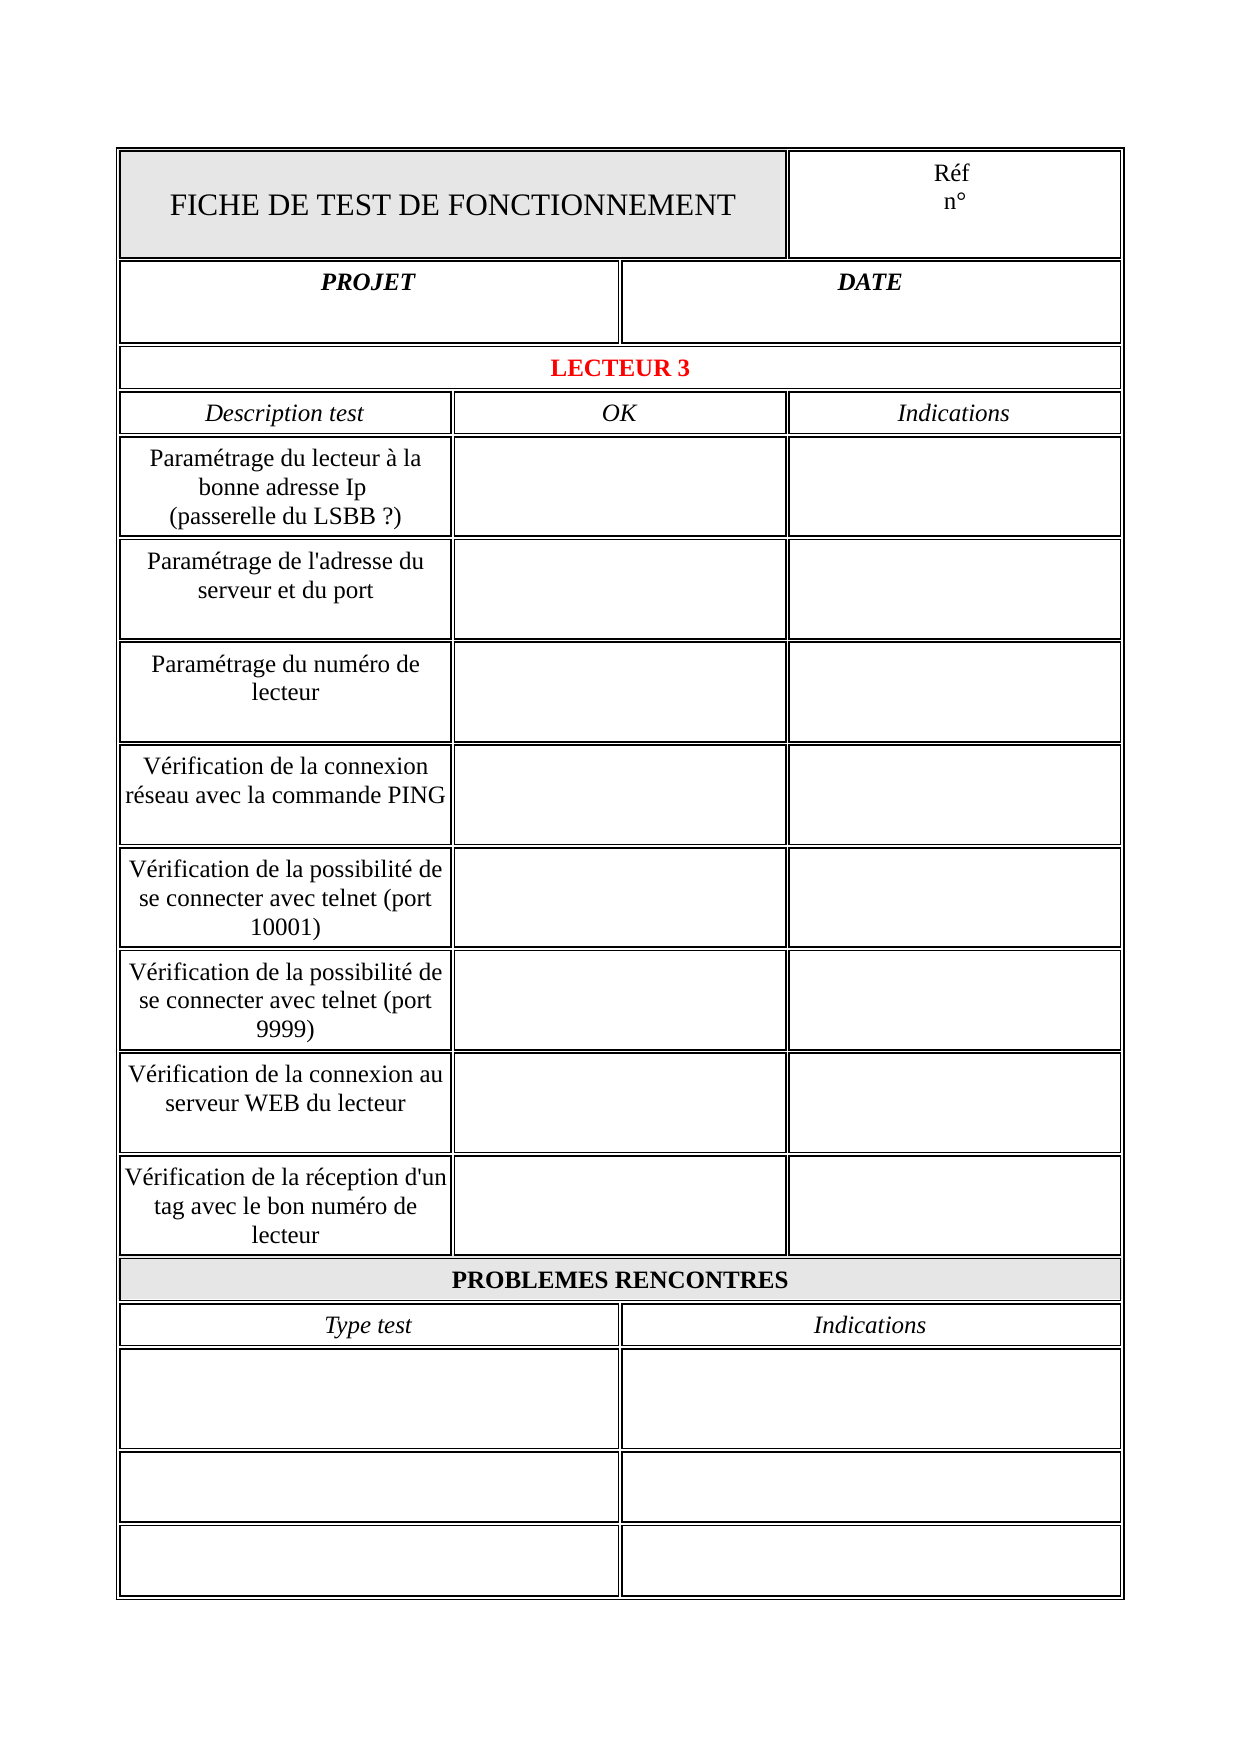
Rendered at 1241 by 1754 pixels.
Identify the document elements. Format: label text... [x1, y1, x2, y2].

table_header Réf n° [790, 152, 1120, 257]
table_cell [790, 849, 1120, 946]
table_cell [790, 951, 1120, 1049]
table_cell [121, 1526, 618, 1595]
table_cell [790, 438, 1120, 535]
table_cell OK [455, 393, 785, 433]
table_cell Paramétrage du numéro de lecteur [121, 643, 450, 741]
table_cell Vérification de la réception d'un tag avec le bon numéro de lecteur [121, 1157, 450, 1254]
table_cell [455, 643, 785, 741]
table_cell [121, 302, 618, 342]
table_cell Indications [623, 1305, 1120, 1345]
table_cell PROJET [121, 262, 618, 302]
table_cell Paramétrage de l'adresse du serveur et du port [121, 540, 450, 638]
table_cell [455, 746, 785, 843]
table_cell Vérification de la possibilité de se connecter avec telnet (port 9999) [121, 951, 450, 1049]
table_cell [121, 1453, 618, 1521]
table_cell [455, 951, 785, 1049]
table_cell Vérification de la connexion au serveur WEB du lecteur [121, 1054, 450, 1152]
table_cell [455, 438, 785, 535]
table_cell [455, 540, 785, 638]
table_cell Description test [121, 393, 450, 433]
table_cell [790, 643, 1120, 741]
table_cell Vérification de la connexion réseau avec la commande PING [121, 746, 450, 843]
table_cell [790, 540, 1120, 638]
table_cell Paramétrage du lecteur à la bonne adresse Ip (passerelle du LSBB ?) [121, 438, 450, 535]
table_cell LECTEUR 3 [121, 347, 1120, 387]
table_cell [623, 302, 1120, 342]
table_cell [790, 1157, 1120, 1254]
table_cell [455, 1157, 785, 1254]
table_cell Vérification de la possibilité de se connecter avec telnet (port 10001) [121, 849, 450, 946]
table_header FICHE DE TEST DE FONCTIONNEMENT [121, 152, 785, 257]
table_cell [623, 1526, 1120, 1595]
table_cell [455, 1054, 785, 1152]
table_cell DATE [623, 262, 1120, 302]
table_cell Type test [121, 1305, 618, 1345]
table_cell PROBLEMES RENCONTRES [121, 1259, 1120, 1299]
table_cell [623, 1453, 1120, 1521]
table_cell Indications [790, 393, 1120, 433]
table_cell [790, 1054, 1120, 1152]
table_cell [790, 746, 1120, 843]
table_cell [121, 1350, 618, 1447]
table_cell [623, 1350, 1120, 1447]
table_cell [455, 849, 785, 946]
